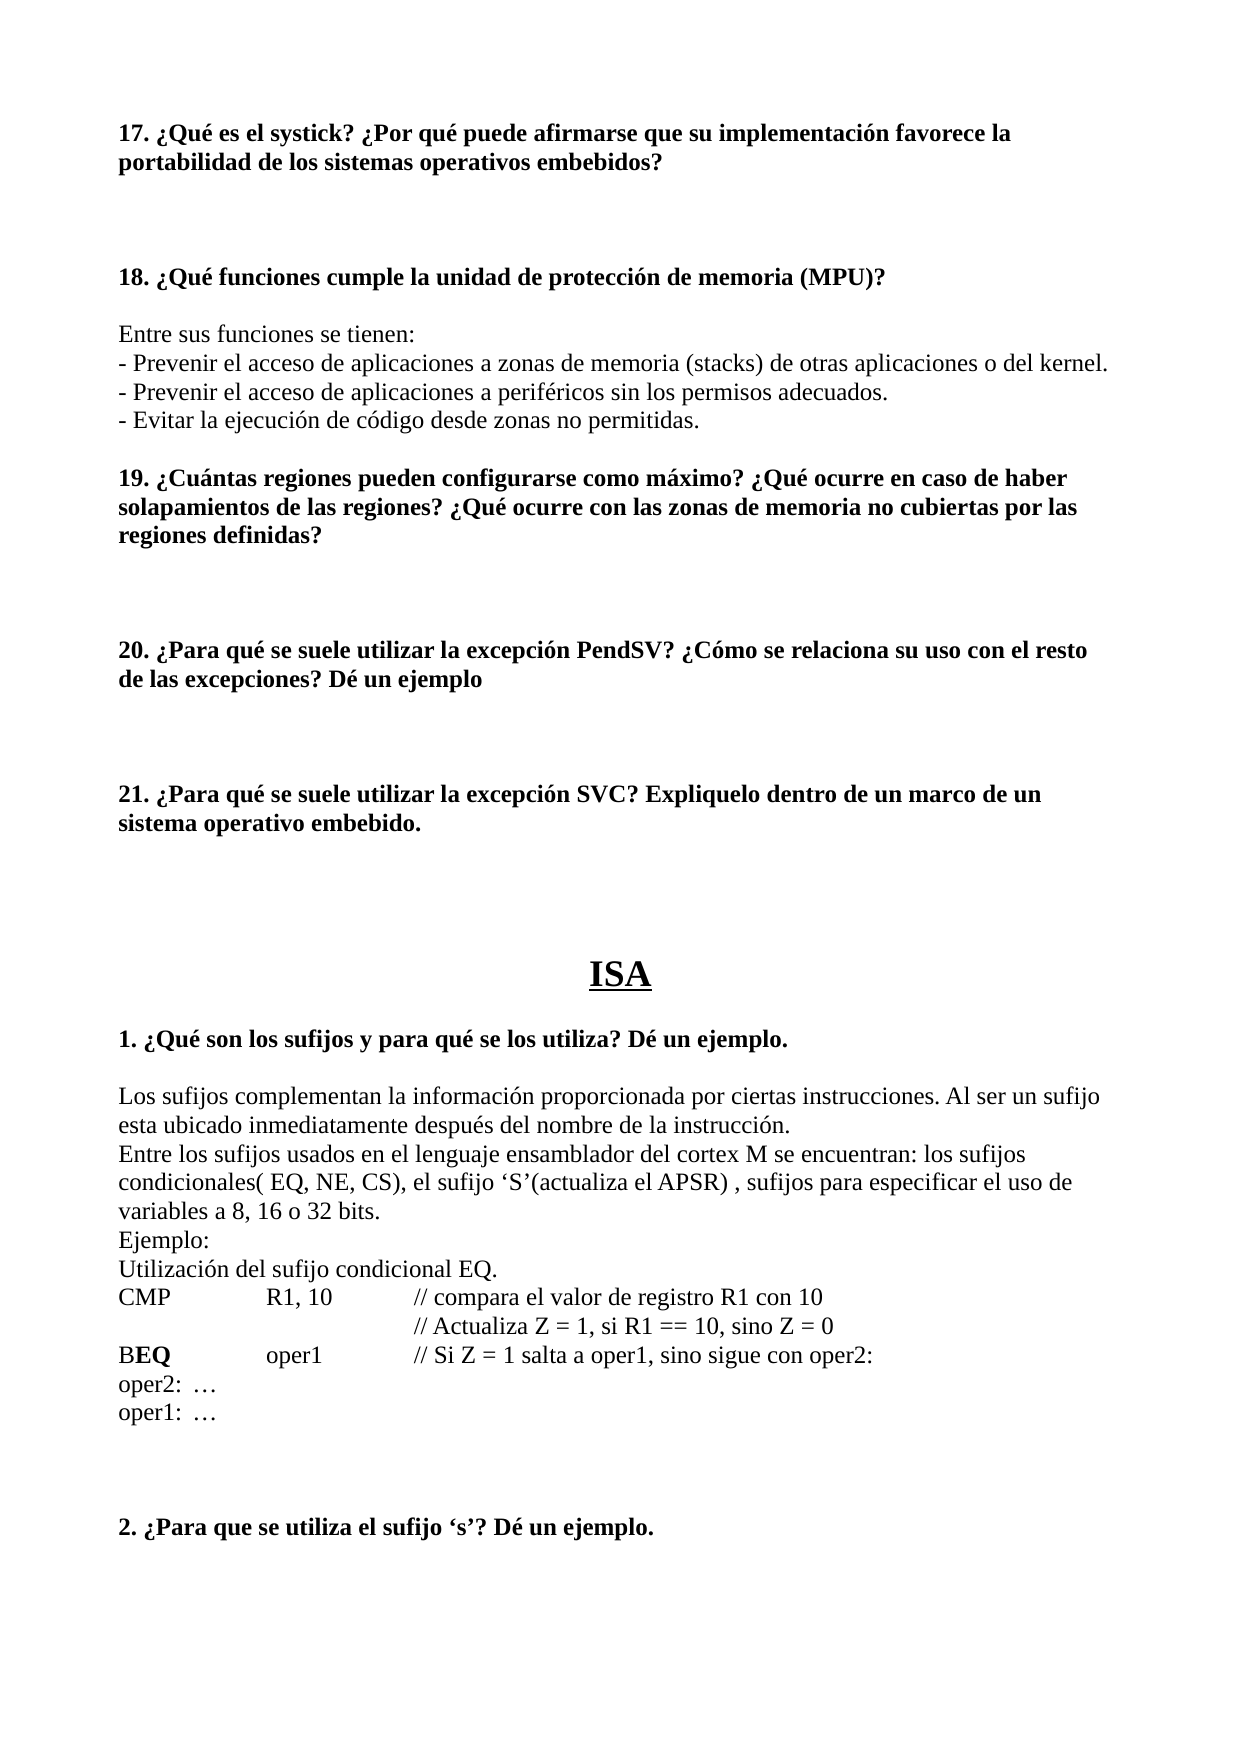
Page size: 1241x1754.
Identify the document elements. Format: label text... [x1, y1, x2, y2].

text ISA [118, 952, 1122, 995]
text BEQ oper1 // Si Z = 1 salta a oper1, sino sigue con oper2: [118, 1340, 1122, 1369]
text 2. ¿Para que se utiliza el sufijo ‘s’? Dé un ejemplo. [118, 1512, 1122, 1541]
text CMP R1, 10 // compara el valor de registro R1 con 10 [118, 1282, 1122, 1311]
text Entre los sufijos usados en el lenguaje ensamblador del cortex M se encuentran: los sufijos condicionales( EQ, NE, CS), el sufijo ‘S’(actualiza el APSR) , sufijos para especificar el uso de variables a 8, 16 o 32 bits. [118, 1139, 1122, 1225]
text sistema operativo embebido. [118, 808, 1122, 837]
text oper2: … [118, 1369, 1122, 1397]
text 18. ¿Qué funciones cumple la unidad de protección de memoria (MPU)? [118, 262, 1122, 291]
text oper1: … [118, 1397, 1122, 1426]
text portabilidad de los sistemas operativos embebidos? [118, 147, 1122, 176]
text de las excepciones? Dé un ejemplo [118, 664, 1122, 693]
text 20. ¿Para qué se suele utilizar la excepción PendSV? ¿Cómo se relaciona su uso con el resto [118, 636, 1122, 664]
text solapamientos de las regiones? ¿Qué ocurre con las zonas de memoria no cubiertas por las [118, 492, 1122, 521]
text - Prevenir el acceso de aplicaciones a periféricos sin los permisos adecuados. [118, 377, 1122, 406]
text Ejemplo: [118, 1225, 1122, 1254]
text - Evitar la ejecución de código desde zonas no permitidas. [118, 406, 1122, 434]
text // Actualiza Z = 1, si R1 == 10, sino Z = 0 [118, 1311, 1122, 1340]
text 21. ¿Para qué se suele utilizar la excepción SVC? Expliquelo dentro de un marco de un [118, 779, 1122, 808]
text - Prevenir el acceso de aplicaciones a zonas de memoria (stacks) de otras aplicaciones o del kernel. [118, 348, 1122, 377]
text regiones definidas? [118, 521, 1122, 549]
text Utilización del sufijo condicional EQ. [118, 1254, 1122, 1282]
text 19. ¿Cuántas regiones pueden configurarse como máximo? ¿Qué ocurre en caso de haber [118, 463, 1122, 492]
text 1. ¿Qué son los sufijos y para qué se los utiliza? Dé un ejemplo. [118, 1024, 1122, 1052]
text 17. ¿Qué es el systick? ¿Por qué puede afirmarse que su implementación favorece la [118, 118, 1122, 147]
text Los sufijos complementan la información proporcionada por ciertas instrucciones. Al ser un sufijo esta ubicado inmediatamente después del nombre de la instrucción. [118, 1081, 1122, 1139]
text Entre sus funciones se tienen: [118, 319, 1122, 348]
